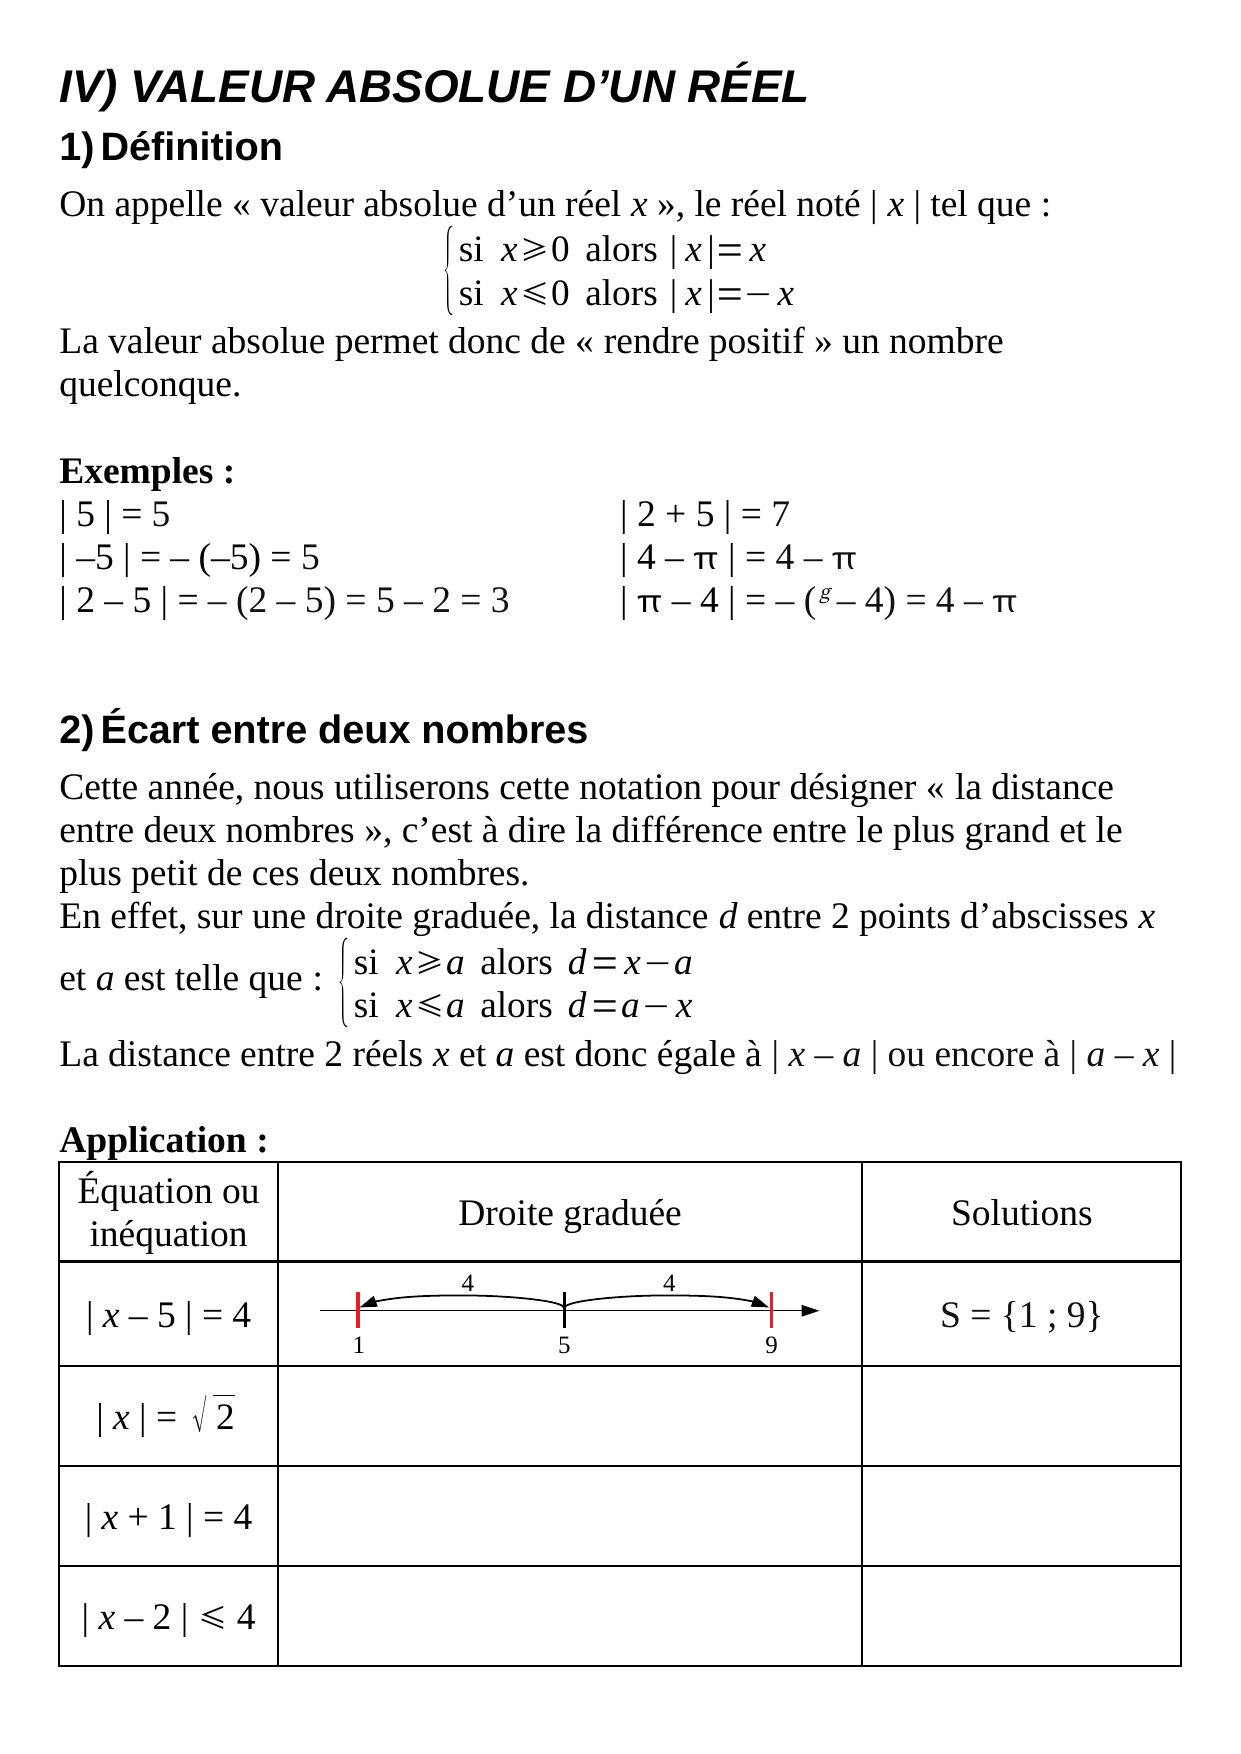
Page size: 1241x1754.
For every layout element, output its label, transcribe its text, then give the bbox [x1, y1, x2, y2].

table_cell | x | = [60, 1367, 277, 1465]
text Application : [59, 1117, 1181, 1161]
text La distance entre 2 réels x et a est donc égale à | x – a | ou encore à | a – x | [59, 1031, 1181, 1074]
table_cell [863, 1367, 1180, 1465]
table_cell [279, 1567, 861, 1664]
text On appelle « valeur absolue d’un réel x », le réel noté | x | tel que : [59, 181, 1181, 224]
table_cell | x + 1 | = 4 [60, 1467, 277, 1565]
table_header | 2 + 5 | = 7 | 4 –  | = 4 –  |  – 4 | = – ( – 4) = 4 –  [620, 491, 1181, 621]
table_header Équation ou inéquation [60, 1163, 277, 1260]
table_cell | x – 5 | = 4 [60, 1263, 277, 1365]
table_cell [279, 1263, 861, 1365]
table_header | 5 | = 5 | –5 | = – (–5) = 5 | 2 – 5 | = – (2 – 5) = 5 – 2 = 3 [59, 491, 620, 621]
table_cell [279, 1367, 861, 1465]
table_header Solutions [863, 1163, 1180, 1260]
table_cell | x – 2 |  4 [60, 1567, 277, 1664]
list Valeur absolue d’un réel [59, 59, 1181, 112]
table_header Droite graduée [279, 1163, 861, 1260]
list Définition [59, 123, 1181, 169]
list Écart entre deux nombres [59, 707, 1181, 752]
table_cell [863, 1467, 1180, 1565]
table_cell [279, 1467, 861, 1565]
table_cell S = {1 ; 9} [863, 1263, 1180, 1365]
text Cette année, nous utiliserons cette notation pour désigner « la distance entre deux nombres », c’est à dire la différence entre le plus grand et le plus petit de ces deux nombres. [59, 764, 1181, 893]
text Exemples : [59, 448, 1181, 491]
text En effet, sur une droite graduée, la distance d entre 2 points d’abscisses x et a est telle que : [59, 893, 1181, 1031]
text La valeur absolue permet donc de « rendre positif » un nombre quelconque. [59, 319, 1181, 405]
table_cell [863, 1567, 1180, 1664]
